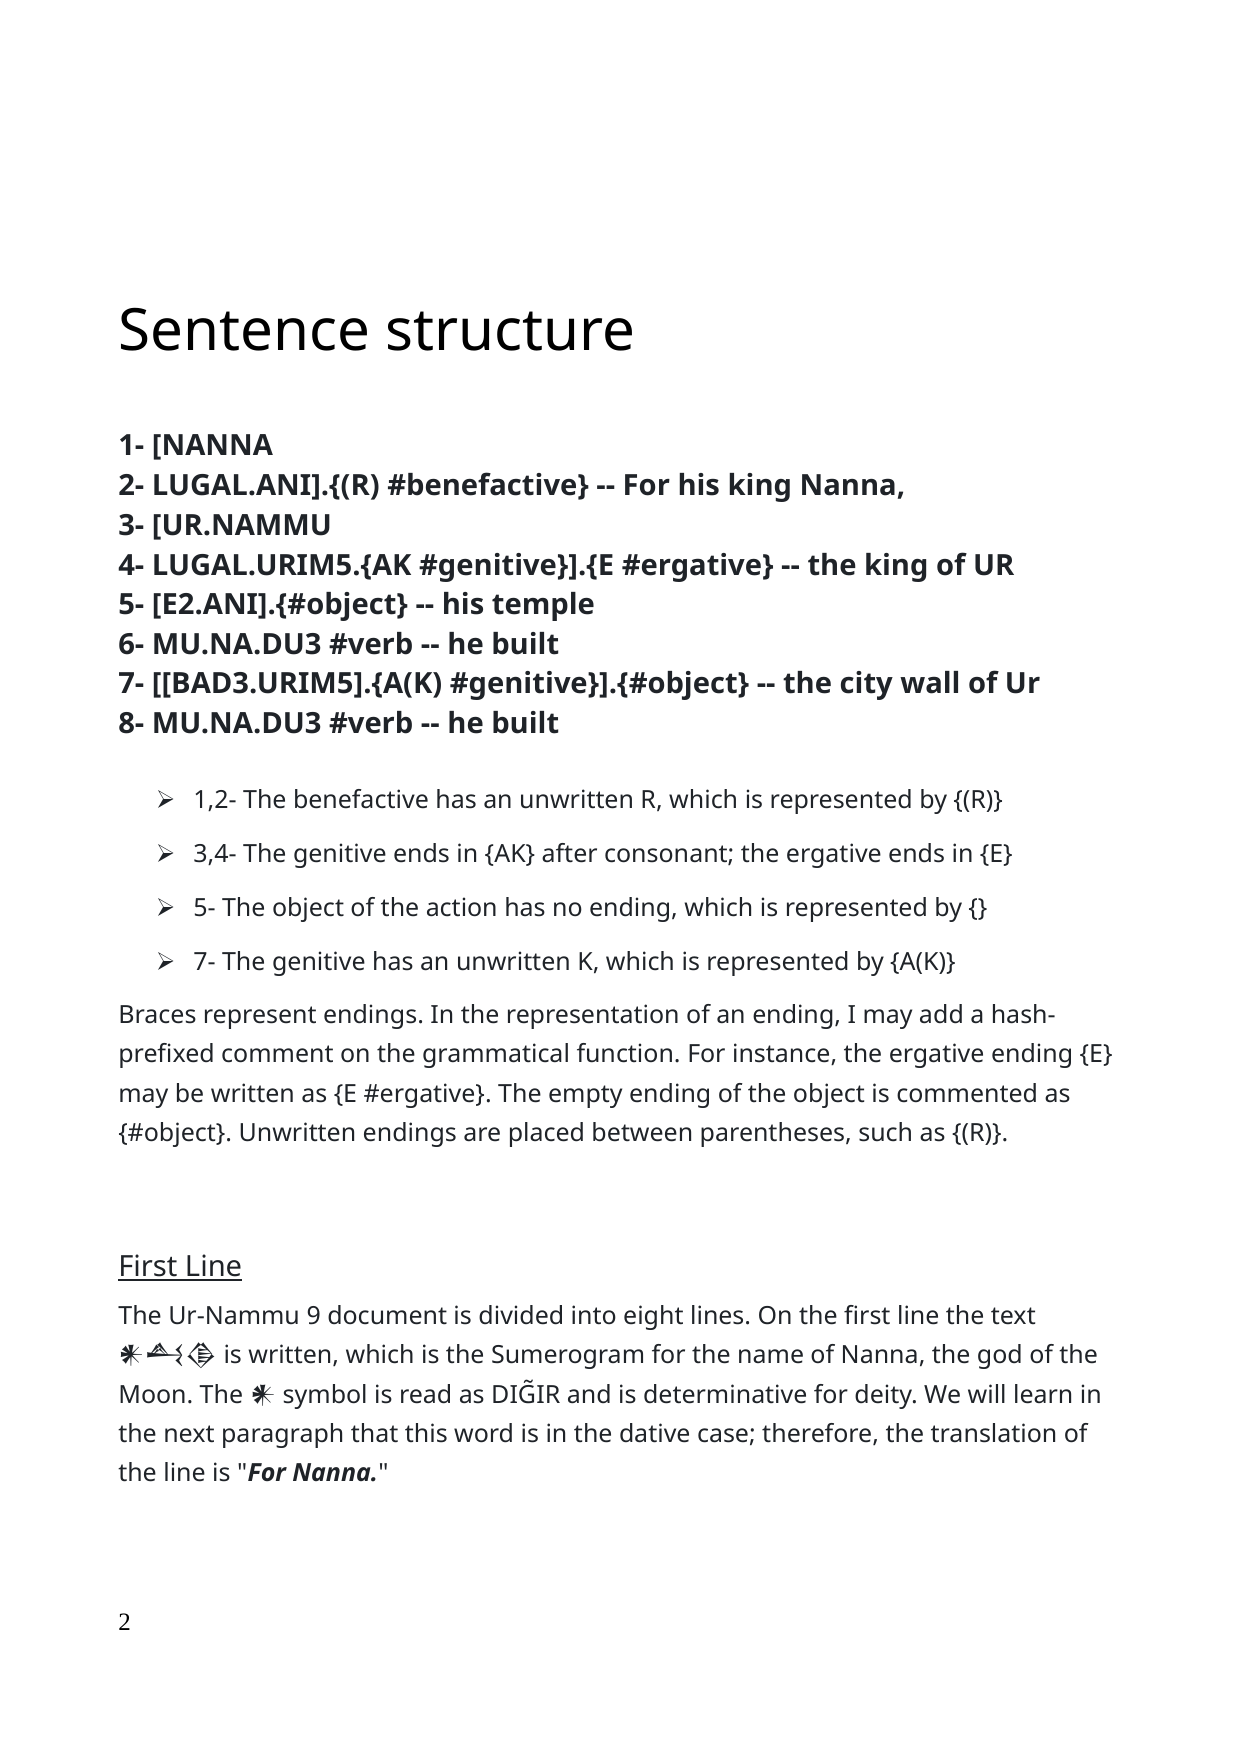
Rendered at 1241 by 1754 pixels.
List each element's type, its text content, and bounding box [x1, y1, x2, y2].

list 5- The object of the action has no ending, which is represented by {} [156, 889, 1122, 923]
text 1- [NANNA 2- LUGAL.ANI].{(R) #benefactive} -- For his king Nanna, 3- [UR.NAMMU 4- LUGAL.URIM5.{AK #genitive}].{E #ergative} -- the king of UR 5- [E2.ANI].{#object} -- his temple 6- MU.NA.DU3 #verb -- he built 7- [[BAD3.URIM5].{A(K) #genitive}].{#object} -- the city wall of Ur 8- MU.NA.DU3 #verb -- he built [118, 425, 1122, 742]
text Sentence structure [118, 288, 1122, 368]
subtitle First Line [118, 1246, 1122, 1285]
list 1,2- The benefactive has an unwritten R, which is represented by {(R)} [156, 782, 1122, 816]
list 7- The genitive has an unwritten K, which is represented by {A(K)} [156, 943, 1122, 977]
text The Ur-Nammu 9 document is divided into eight lines. On the first line the text 𒀭𒋀𒆠 is written, which is the Sumerogram for the name of Nanna, the god of the Moon. The 𒀭 symbol is read as DIG̃IR and is determinative for deity. We will learn in the next paragraph that this word is in the dative case; therefore, the translation of the line is "For Nanna." [118, 1298, 1122, 1489]
list 3,4- The genitive ends in {AK} after consonant; the ergative ends in {E} [156, 836, 1122, 870]
text Braces represent endings. In the representation of an ending, I may add a hash-prefixed comment on the grammatical function. For instance, the ergative ending {E} may be written as {E #ergative}. The empty ending of the object is commented as {#object}. Unwritten endings are placed between parentheses, such as {(R)}. [118, 997, 1122, 1148]
